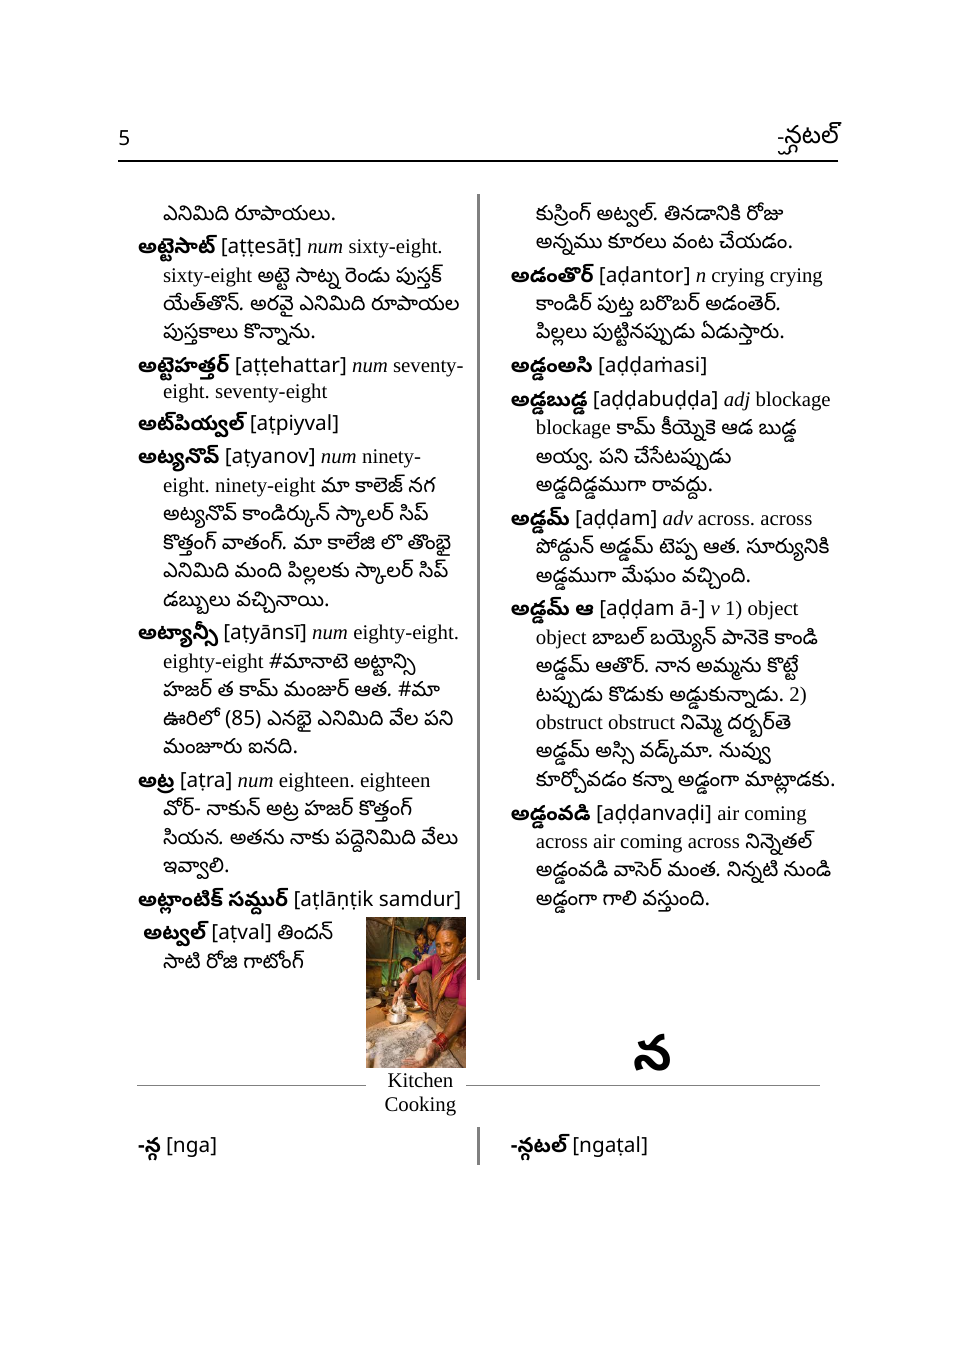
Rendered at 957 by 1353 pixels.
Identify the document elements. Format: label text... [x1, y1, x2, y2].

text అట్వల్ [aṭval] తిందన్ సాటి రోజి గాటోంగ్ [119, 914, 465, 978]
text అడ్డమ్ [aḍḍam] adv across. across పోడ్దున్ అడ్డమ్ టెప్ప ఆత. సూర్యునికి అడ్డముగా మేఘం వచ్చింది. [492, 500, 837, 590]
text అట్లాంటిక్ సమ్దుర్ [aṭlāṇṭik samdur] [119, 881, 465, 914]
text అడ్డంఅసి [aḍḍaṁasi] [492, 347, 837, 381]
text [137, 1017, 366, 1085]
text అడ్డమ్ ఆ [aḍḍam ā-] v 1) object object బాబల్ బయ్యెన్ పానెకె కాండి అడ్డమ్ ఆతొర్. నాన అమ్మను కొట్టే టప్పుడు కొడుకు అడ్డుకున్నాడు. 2) obstruct obstruct నిమ్మె దర్బర్‌తె అడ్డమ్ అస్సి వడ్క్‌మా. నువ్వు కూర్చోవడం కన్నా అడ్డంగా మాట్లాడకు. [492, 590, 837, 794]
text అట్టెసాట్ [aṭṭesāṭ] num sixty-eight. sixty-eight అట్టె సాట్న రెండు పుస్తక్ యేత్‌తొన్. అరవై ఎనిమిది రూపాయల పుస్తకాలు కొన్నాను. [119, 228, 465, 347]
text -న్గ [nga] [119, 1128, 465, 1163]
text Kitchen Cooking [375, 1068, 465, 1120]
text అడ్డంవడి [aḍḍanvaḍi] air coming across air coming across నిన్నెతల్ అడ్డంవడి వాసెర్ మంత. నిన్నటి నుండి అడ్డంగా గాలి వస్తుంది. [492, 794, 837, 916]
text అట్యనొవ్ [aṭyanov] num ninety-eight. ninety-eight మా కాలెజ్ నగ అట్యనొవ్ కాండిర్కున్ స్కాలర్ సిప్ కొత్తంగ్ వాతంగ్. మా కాలేజి లొ తొంభై ఎనిమిది మంది పిల్లలకు స్కాలర్ సిప్ డబ్బులు వచ్చినాయి. [119, 438, 465, 614]
text -న్గటల్ [ngaṭal] [492, 1128, 837, 1163]
text అట్టెహత్తర్ [aṭṭehattar] num seventy-eight. seventy-eight [119, 347, 465, 405]
text అట్‌పియ్వల్ [aṭpiyval] [119, 405, 465, 438]
text ఎనిమిది రూపాయలు. [119, 196, 465, 228]
text అడ్డబుడ్డ [aḍḍabuḍḍa] adj blockage blockage కామ్ కీయ్నెకె ఆడ బుడ్డ అయ్వ. పని చేసేటప్పుడు అడ్డదిడ్డముగా రావద్దు. [492, 381, 837, 500]
text అట్యాన్సీ [aṭyānsī] num eighty-eight. eighty-eight #మానాటె అట్టాన్సి హజర్ త కామ్ మంజుర్ ఆత. #మా ఊరిలో (85) ఎనభై ఎనిమిది వేల పని మంజూరు ఐనది. [119, 614, 465, 762]
text అడంతొర్ [aḍantor] n crying crying కాండిర్ పుట్త బరొబర్ అడంతెర్. పిల్లలు పుట్టినప్పుడు ఏడుస్తారు. [492, 257, 837, 347]
text అట్ర [aṭra] num eighteen. eighteen వోర్- నాకున్ అట్ర హజర్ కొత్తంగ్ సియన. అతను నాకు పద్దెనిమిది వేలు ఇవ్వాలి. [119, 762, 465, 881]
text న [466, 1017, 820, 1085]
text కుస్రింగ్ అట్వల్. తినడానికి రోజు అన్నము కూరలు వంట చేయడం. [492, 196, 837, 257]
picture [366, 917, 466, 1068]
